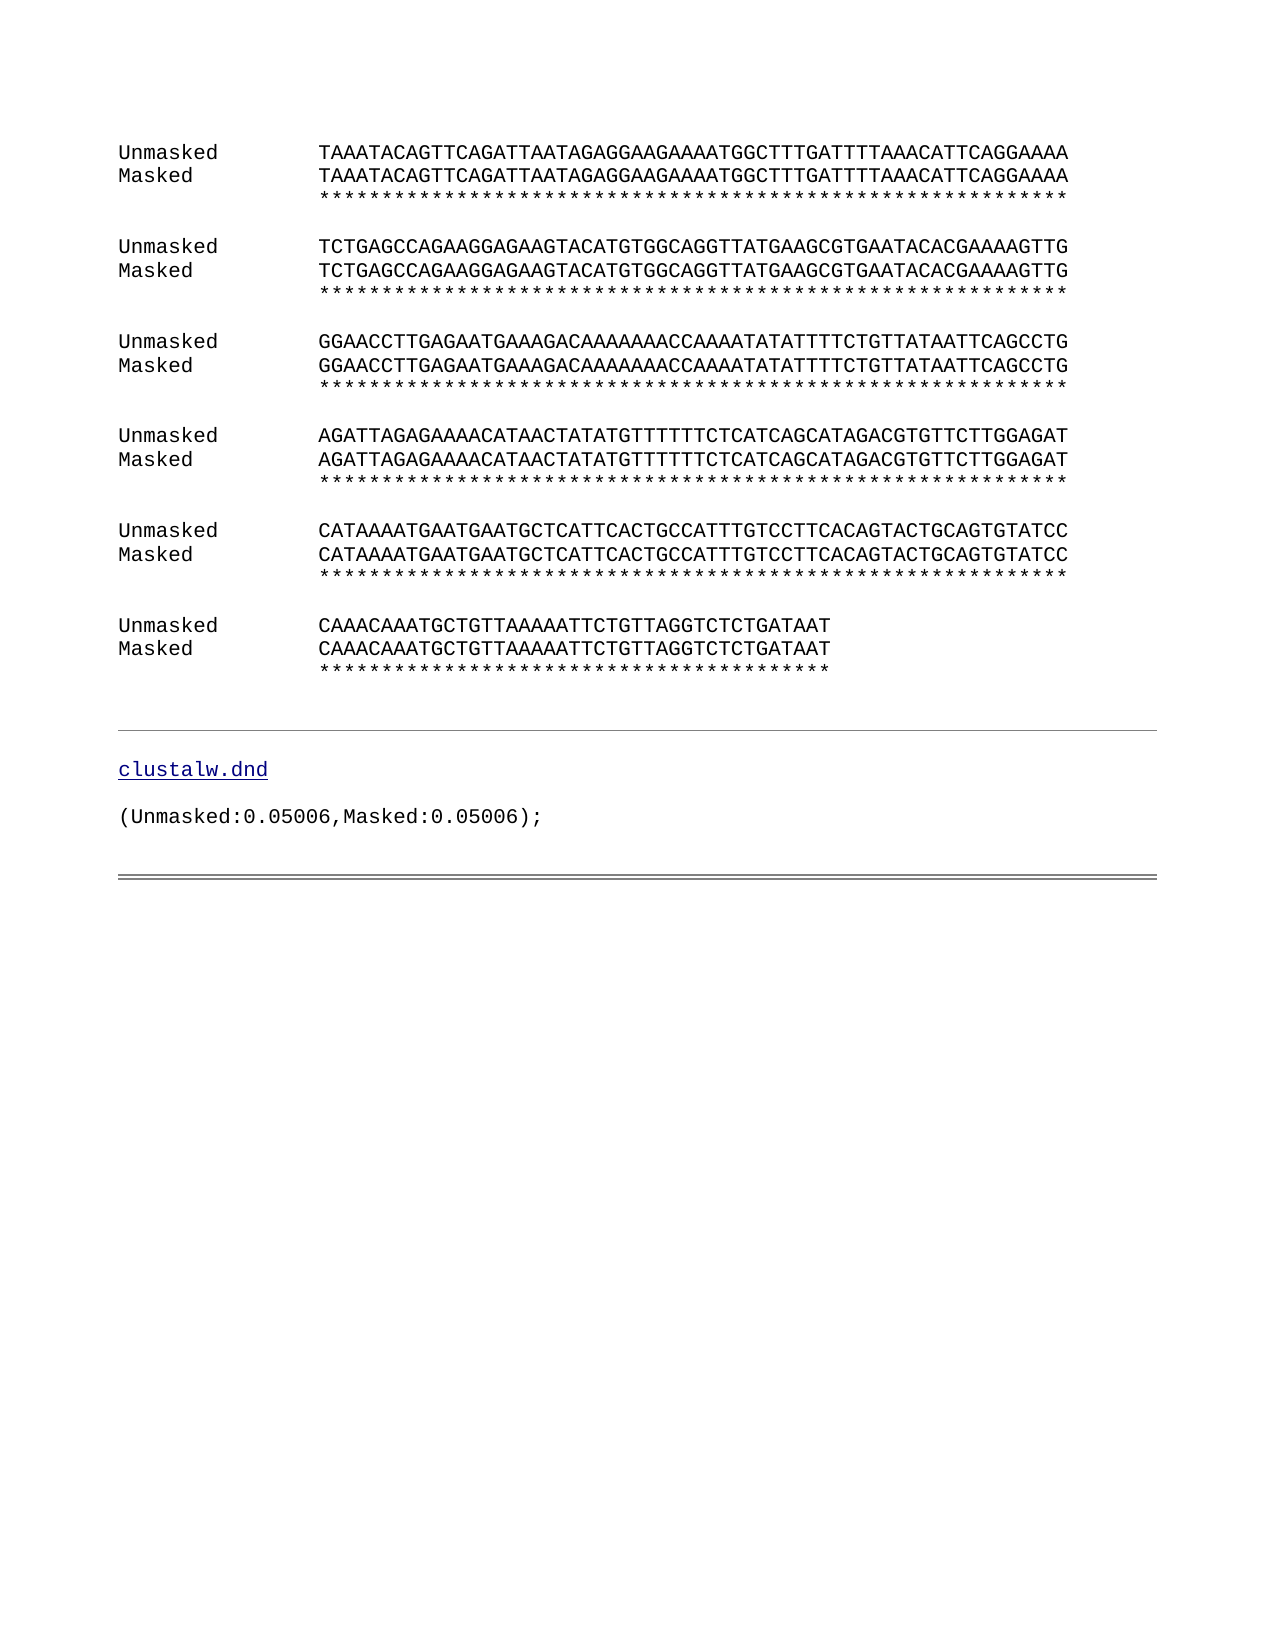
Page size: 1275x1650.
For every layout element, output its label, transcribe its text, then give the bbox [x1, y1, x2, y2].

text Unmasked GGAACCTTGAGAATGAAAGACAAAAAAACCAAAATATATTTTCTGTTATAATTCAGCCTG [118, 331, 1157, 354]
text ************************************************************ [118, 567, 1157, 591]
text Masked TAAATACAGTTCAGATTAATAGAGGAAGAAAATGGCTTTGATTTTAAACATTCAGGAAAA [118, 165, 1157, 189]
text ************************************************************ [118, 189, 1157, 213]
text (Unmasked:0.05006,Masked:0.05006); [118, 807, 1157, 830]
text Masked CATAAAATGAATGAATGCTCATTCACTGCCATTTGTCCTTCACAGTACTGCAGTGTATCC [118, 544, 1157, 567]
text Unmasked CAAACAAATGCTGTTAAAAATTCTGTTAGGTCTCTGATAAT [118, 615, 1157, 638]
text Unmasked TAAATACAGTTCAGATTAATAGAGGAAGAAAATGGCTTTGATTTTAAACATTCAGGAAAA [118, 142, 1157, 165]
text ************************************************************ [118, 284, 1157, 307]
text Masked CAAACAAATGCTGTTAAAAATTCTGTTAGGTCTCTGATAAT [118, 638, 1157, 662]
text Masked AGATTAGAGAAAACATAACTATATGTTTTTTCTCATCAGCATAGACGTGTTCTTGGAGAT [118, 449, 1157, 473]
text Masked TCTGAGCCAGAAGGAGAAGTACATGTGGCAGGTTATGAAGCGTGAATACACGAAAAGTTG [118, 260, 1157, 284]
text Unmasked AGATTAGAGAAAACATAACTATATGTTTTTTCTCATCAGCATAGACGTGTTCTTGGAGAT [118, 426, 1157, 449]
text Unmasked TCTGAGCCAGAAGGAGAAGTACATGTGGCAGGTTATGAAGCGTGAATACACGAAAAGTTG [118, 236, 1157, 260]
text ************************************************************ [118, 473, 1157, 496]
text clustalw.dnd [118, 759, 1157, 783]
text Masked GGAACCTTGAGAATGAAAGACAAAAAAACCAAAATATATTTTCTGTTATAATTCAGCCTG [118, 354, 1157, 378]
text Unmasked CATAAAATGAATGAATGCTCATTCACTGCCATTTGTCCTTCACAGTACTGCAGTGTATCC [118, 520, 1157, 544]
text ***************************************** [118, 662, 1157, 686]
text ************************************************************ [118, 378, 1157, 402]
